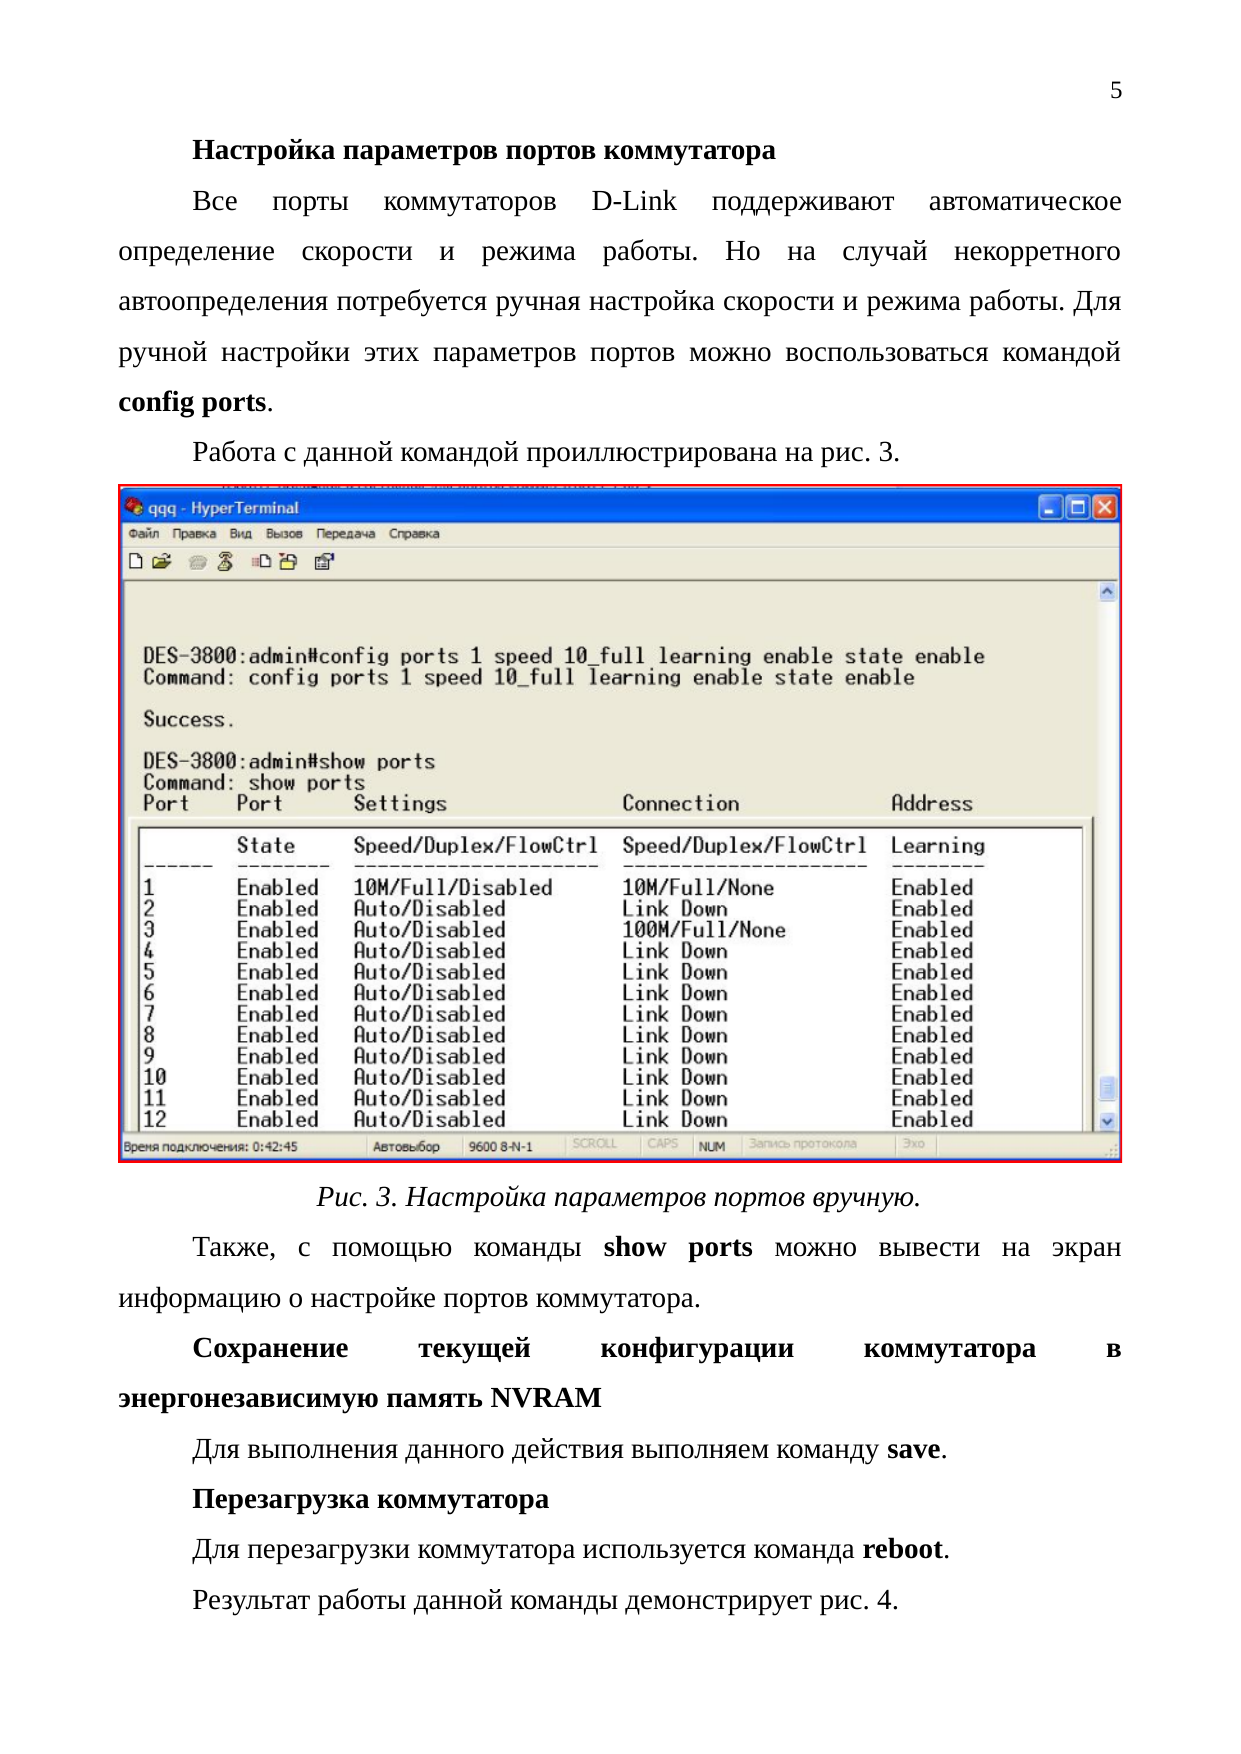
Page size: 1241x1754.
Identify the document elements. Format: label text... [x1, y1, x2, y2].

text Рис. 3. Настройка параметров портов вручную. [118, 1163, 1122, 1213]
text Также, с помощью команды show ports можно вывести на экран информацию о настройке портов коммутатора. [118, 1229, 1122, 1313]
text Все порты коммутаторов D-Link поддерживают автоматическое определение скорости и режима работы. Но на случай некорретного автоопределения потребуется ручная настройка скорости и режима работы. Для ручной настройки этих параметров портов можно воспользоваться командой config ports. [118, 183, 1122, 418]
picture [118, 484, 1123, 1163]
text Перезагрузка коммутатора [118, 1481, 1122, 1515]
text Настройка параметров портов коммутатора [118, 132, 1122, 166]
text Для перезагрузки коммутатора используется команда reboot. [118, 1531, 1122, 1565]
text Сохранение текущей конфигурации коммутатора в энергонезависимую память NVRAM [118, 1330, 1122, 1414]
text Для выполнения данного действия выполняем команду save. [118, 1431, 1122, 1464]
text Результат работы данной команды демонстрирует рис. 4. [118, 1582, 1122, 1615]
text Работа с данной командой проиллюстрирована на рис. 3. [118, 434, 1122, 468]
